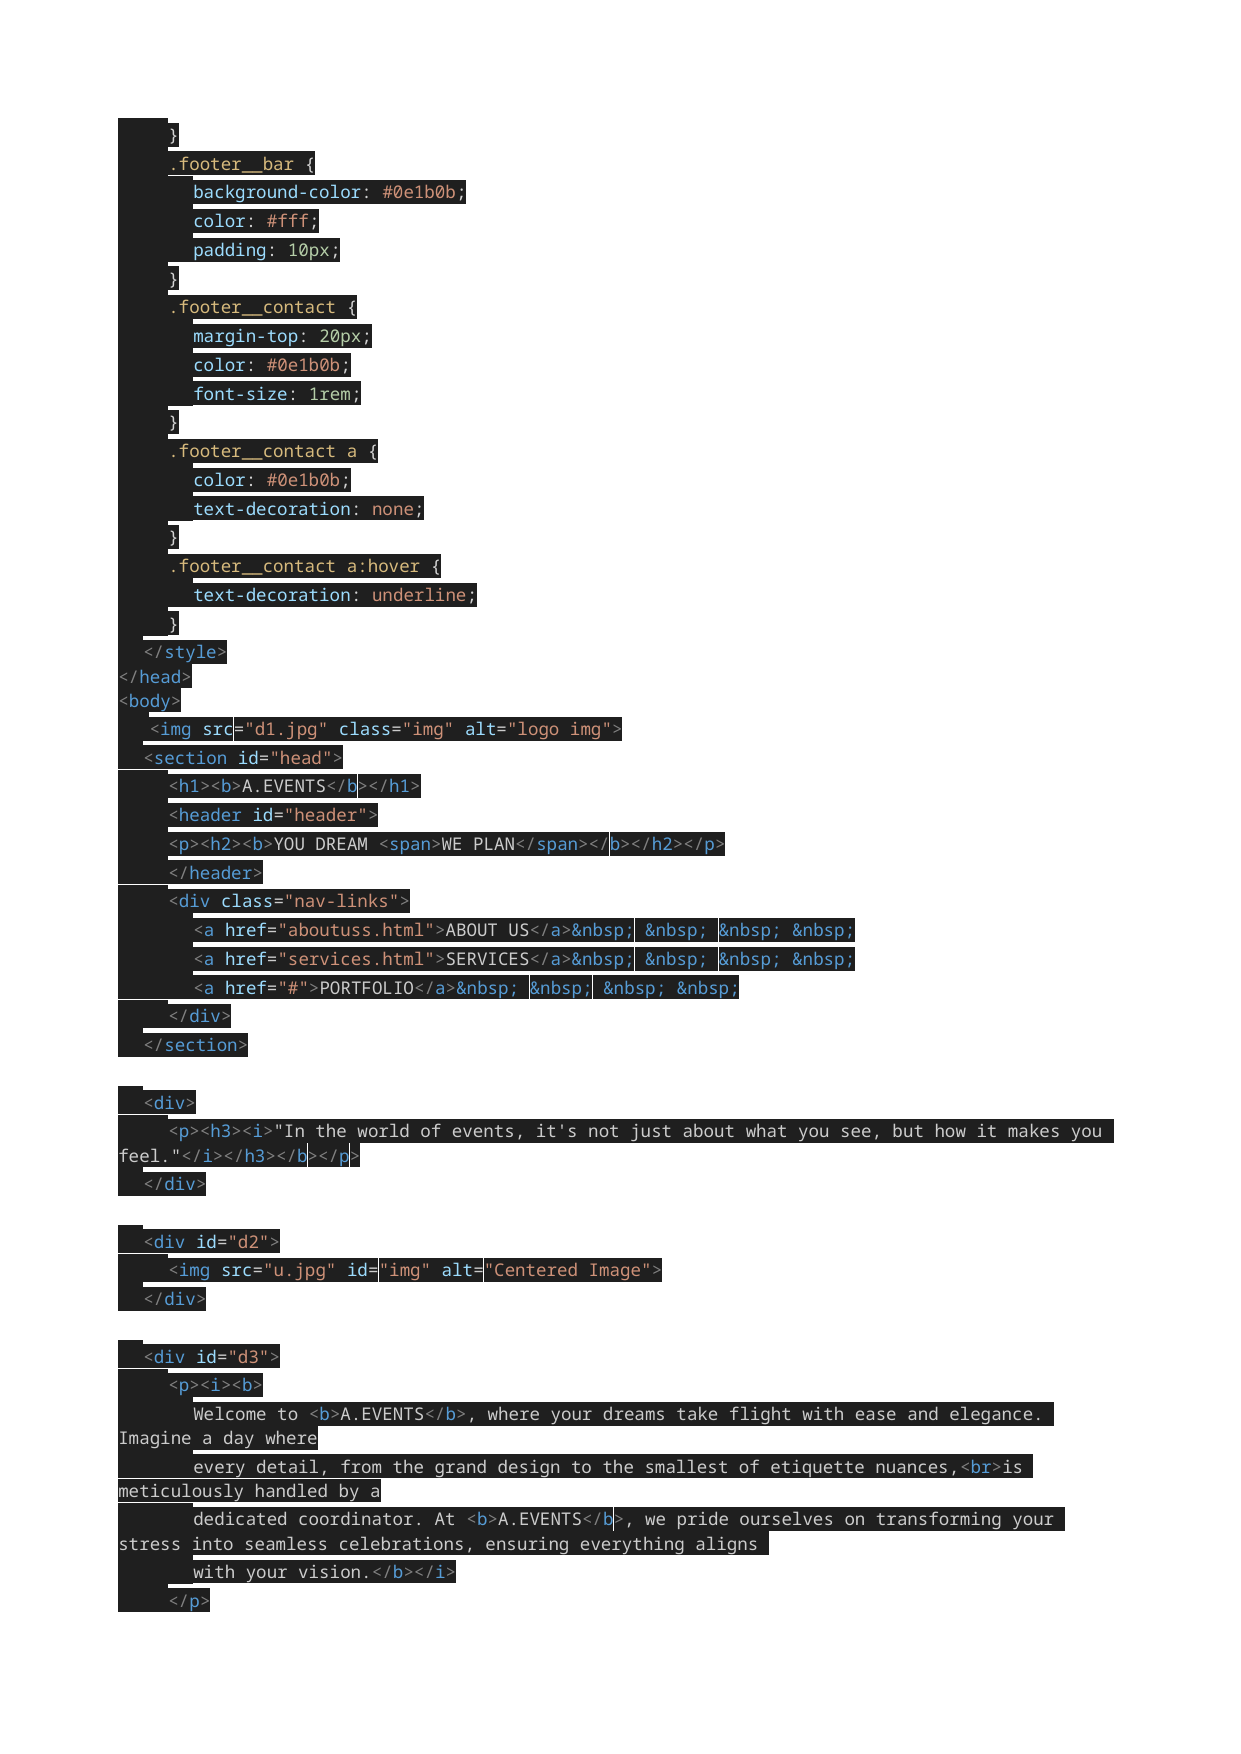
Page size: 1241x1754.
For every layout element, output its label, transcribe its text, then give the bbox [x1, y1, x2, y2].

text } [118, 262, 1122, 291]
text <img src="d1.jpg" class="img" alt="logo img"> [118, 712, 1122, 741]
text </p> [118, 1584, 1122, 1612]
text .footer__contact { [118, 291, 1122, 319]
text <div id="d2"> [118, 1225, 1122, 1253]
text <header id="header"> [118, 798, 1122, 827]
text dedicated coordinator. At <b>A.EVENTS</b>, we pride ourselves on transforming your stress into seamless celebrations, ensuring everything aligns [118, 1502, 1122, 1555]
text text-decoration: underline; [118, 578, 1122, 607]
text </div> [118, 1282, 1122, 1311]
text <div class="nav-links"> [118, 884, 1122, 913]
text <p><h2><b>YOU DREAM <span>WE PLAN</span></b></h2></p> [118, 827, 1122, 856]
text <h1><b>A.EVENTS</b></h1> [118, 769, 1122, 798]
text .footer__contact a:hover { [118, 549, 1122, 578]
text <a href="#">PORTFOLIO</a>&nbsp; &nbsp; &nbsp; &nbsp; [118, 971, 1122, 999]
text .footer__bar { [118, 147, 1122, 176]
text .footer__contact a { [118, 434, 1122, 463]
text color: #0e1b0b; [118, 348, 1122, 377]
text </style> [118, 636, 1122, 664]
text } [118, 521, 1122, 549]
text </div> [118, 999, 1122, 1028]
text with your vision.</b></i> [118, 1555, 1122, 1584]
text <a href="services.html">SERVICES</a>&nbsp; &nbsp; &nbsp; &nbsp; [118, 942, 1122, 971]
text font-size: 1rem; [118, 377, 1122, 406]
text margin-top: 20px; [118, 319, 1122, 348]
text <div id="d3"> [118, 1340, 1122, 1368]
text Welcome to <b>A.EVENTS</b>, where your dreams take flight with ease and elegance. Imagine a day where [118, 1397, 1122, 1450]
text padding: 10px; [118, 233, 1122, 262]
text every detail, from the grand design to the smallest of etiquette nuances,<br>is meticulously handled by a [118, 1450, 1122, 1502]
text } [118, 406, 1122, 434]
text <img src="u.jpg" id="img" alt="Centered Image"> [118, 1253, 1122, 1282]
text <a href="aboutuss.html">ABOUT US</a>&nbsp; &nbsp; &nbsp; &nbsp; [118, 913, 1122, 942]
text </section> [118, 1028, 1122, 1057]
text } [118, 607, 1122, 636]
text <body> [118, 688, 1122, 712]
text } [118, 118, 1122, 147]
text color: #fff; [118, 204, 1122, 233]
text </head> [118, 664, 1122, 688]
text </header> [118, 856, 1122, 884]
text text-decoration: none; [118, 492, 1122, 521]
text background-color: #0e1b0b; [118, 176, 1122, 204]
text <p><i><b> [118, 1368, 1122, 1397]
text </div> [118, 1167, 1122, 1196]
text <p><h3><i>"In the world of events, it's not just about what you see, but how it makes you feel."</i></h3></b></p> [118, 1114, 1122, 1167]
text <section id="head"> [118, 741, 1122, 769]
text color: #0e1b0b; [118, 463, 1122, 492]
text <div> [118, 1086, 1122, 1114]
